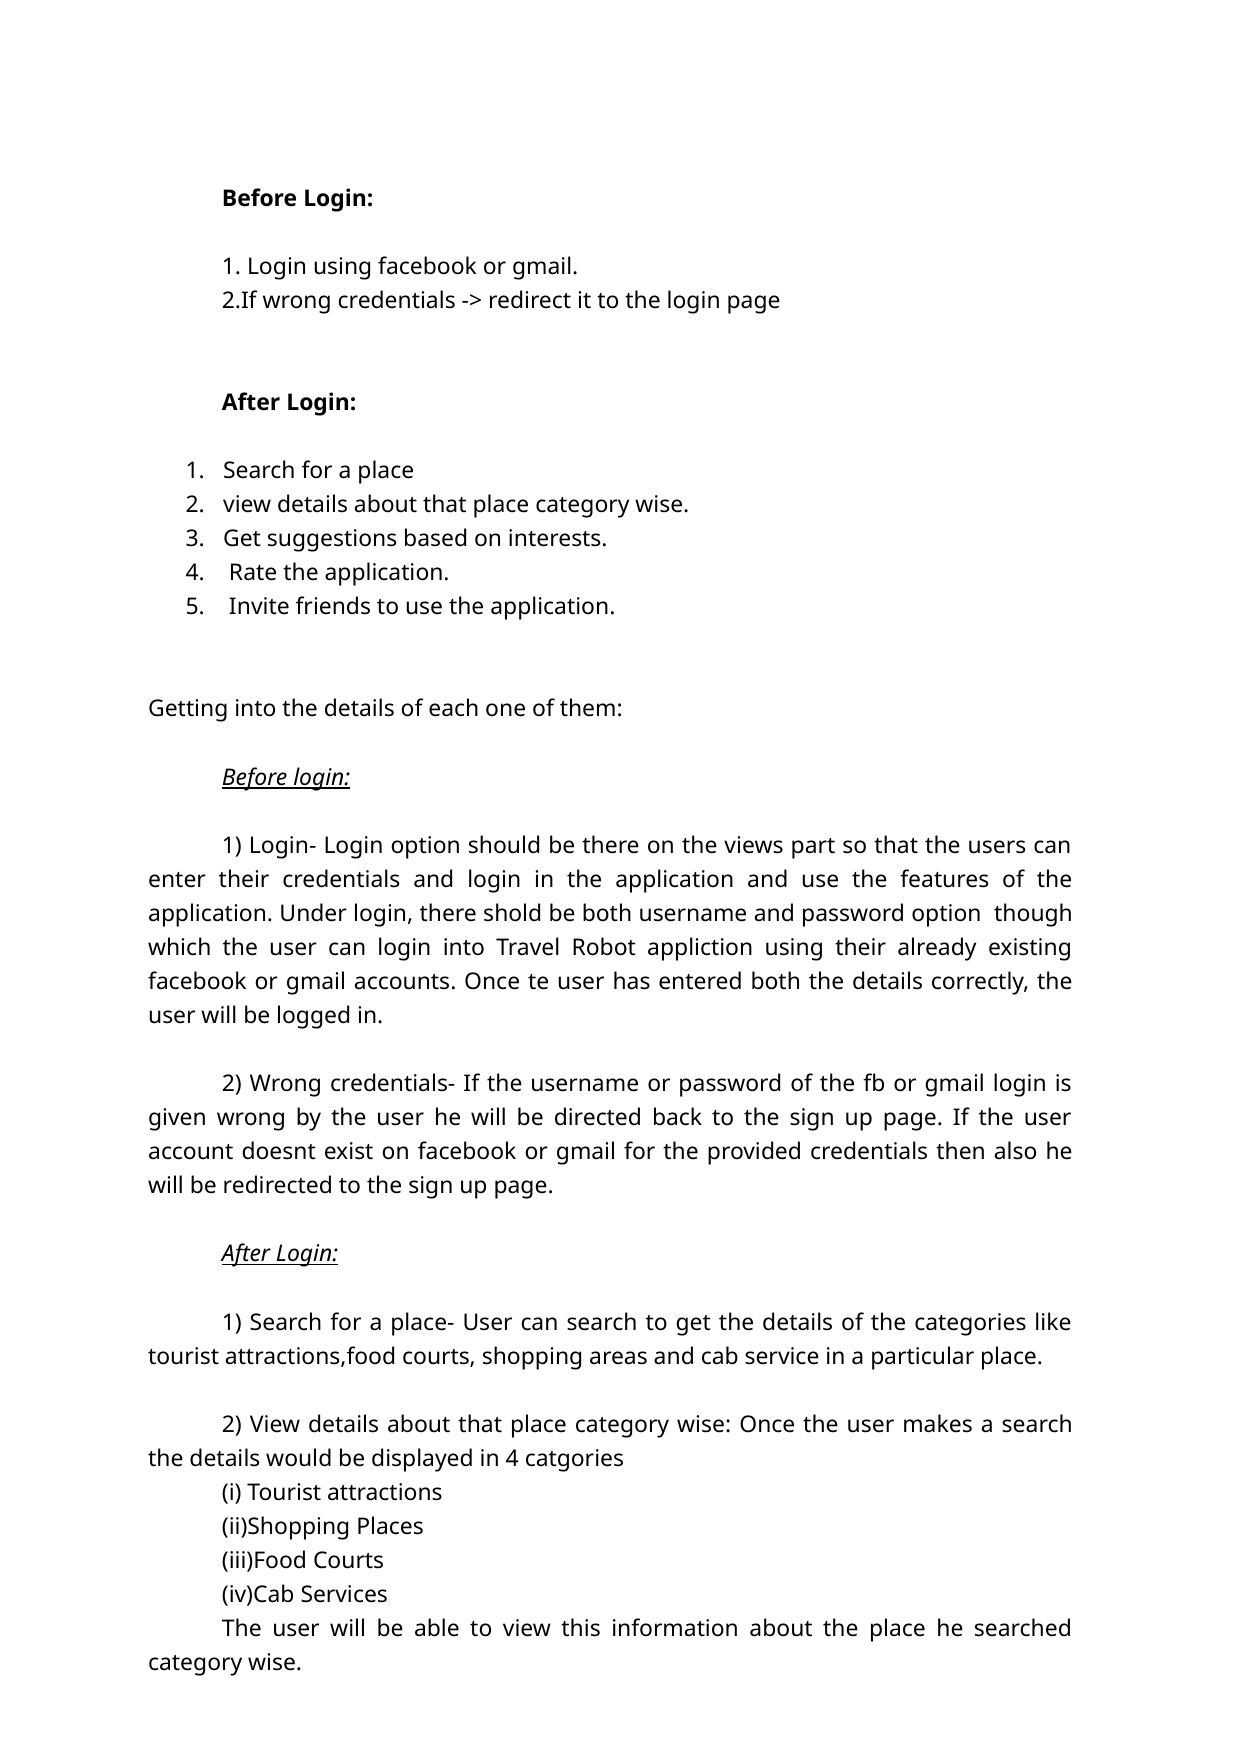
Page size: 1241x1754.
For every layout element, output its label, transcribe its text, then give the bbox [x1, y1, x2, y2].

list Invite friends to use the application. [185, 590, 1092, 621]
text 1) Login- Login option should be there on the views part so that the users can enter their credentials and login in the application and use the features of the application. Under login, there shold be both username and password option though which the user can login into Travel Robot appliction using their already existing facebook or gmail accounts. Once te user has entered both the details correctly, the user will be logged in. [148, 829, 1073, 1030]
text 2.If wrong credentials -> redirect it to the login page [148, 284, 1073, 315]
text (i) Tourist attractions [148, 1476, 1073, 1507]
text 1) Search for a place- User can search to get the details of the categories like tourist attractions,food courts, shopping areas and cab service in a particular place. [148, 1306, 1073, 1371]
text 1. Login using facebook or gmail. [148, 249, 1073, 281]
text (ii)Shopping Places [148, 1510, 1073, 1541]
list view details about that place category wise. [185, 488, 1092, 519]
text 2) Wrong credentials- If the username or password of the fb or gmail login is given wrong by the user he will be directed back to the sign up page. If the user account doesnt exist on facebook or gmail for the provided credentials then also he will be redirected to the sign up page. [148, 1067, 1073, 1201]
text Getting into the details of each one of them: [148, 692, 1073, 724]
text Before Login: [148, 181, 1073, 213]
text Before login: [148, 761, 1073, 792]
text (iii)Food Courts [148, 1544, 1073, 1575]
text After Login: [148, 386, 1073, 417]
text (iv)Cab Services [148, 1578, 1073, 1609]
text After Login: [148, 1237, 1073, 1269]
text 2) View details about that place category wise: Once the user makes a search the details would be displayed in 4 catgories [148, 1408, 1073, 1473]
list Search for a place [185, 454, 1092, 485]
list Rate the application. [185, 556, 1092, 587]
list Get suggestions based on interests. [185, 522, 1092, 553]
text The user will be able to view this information about the place he searched category wise. [148, 1612, 1073, 1677]
